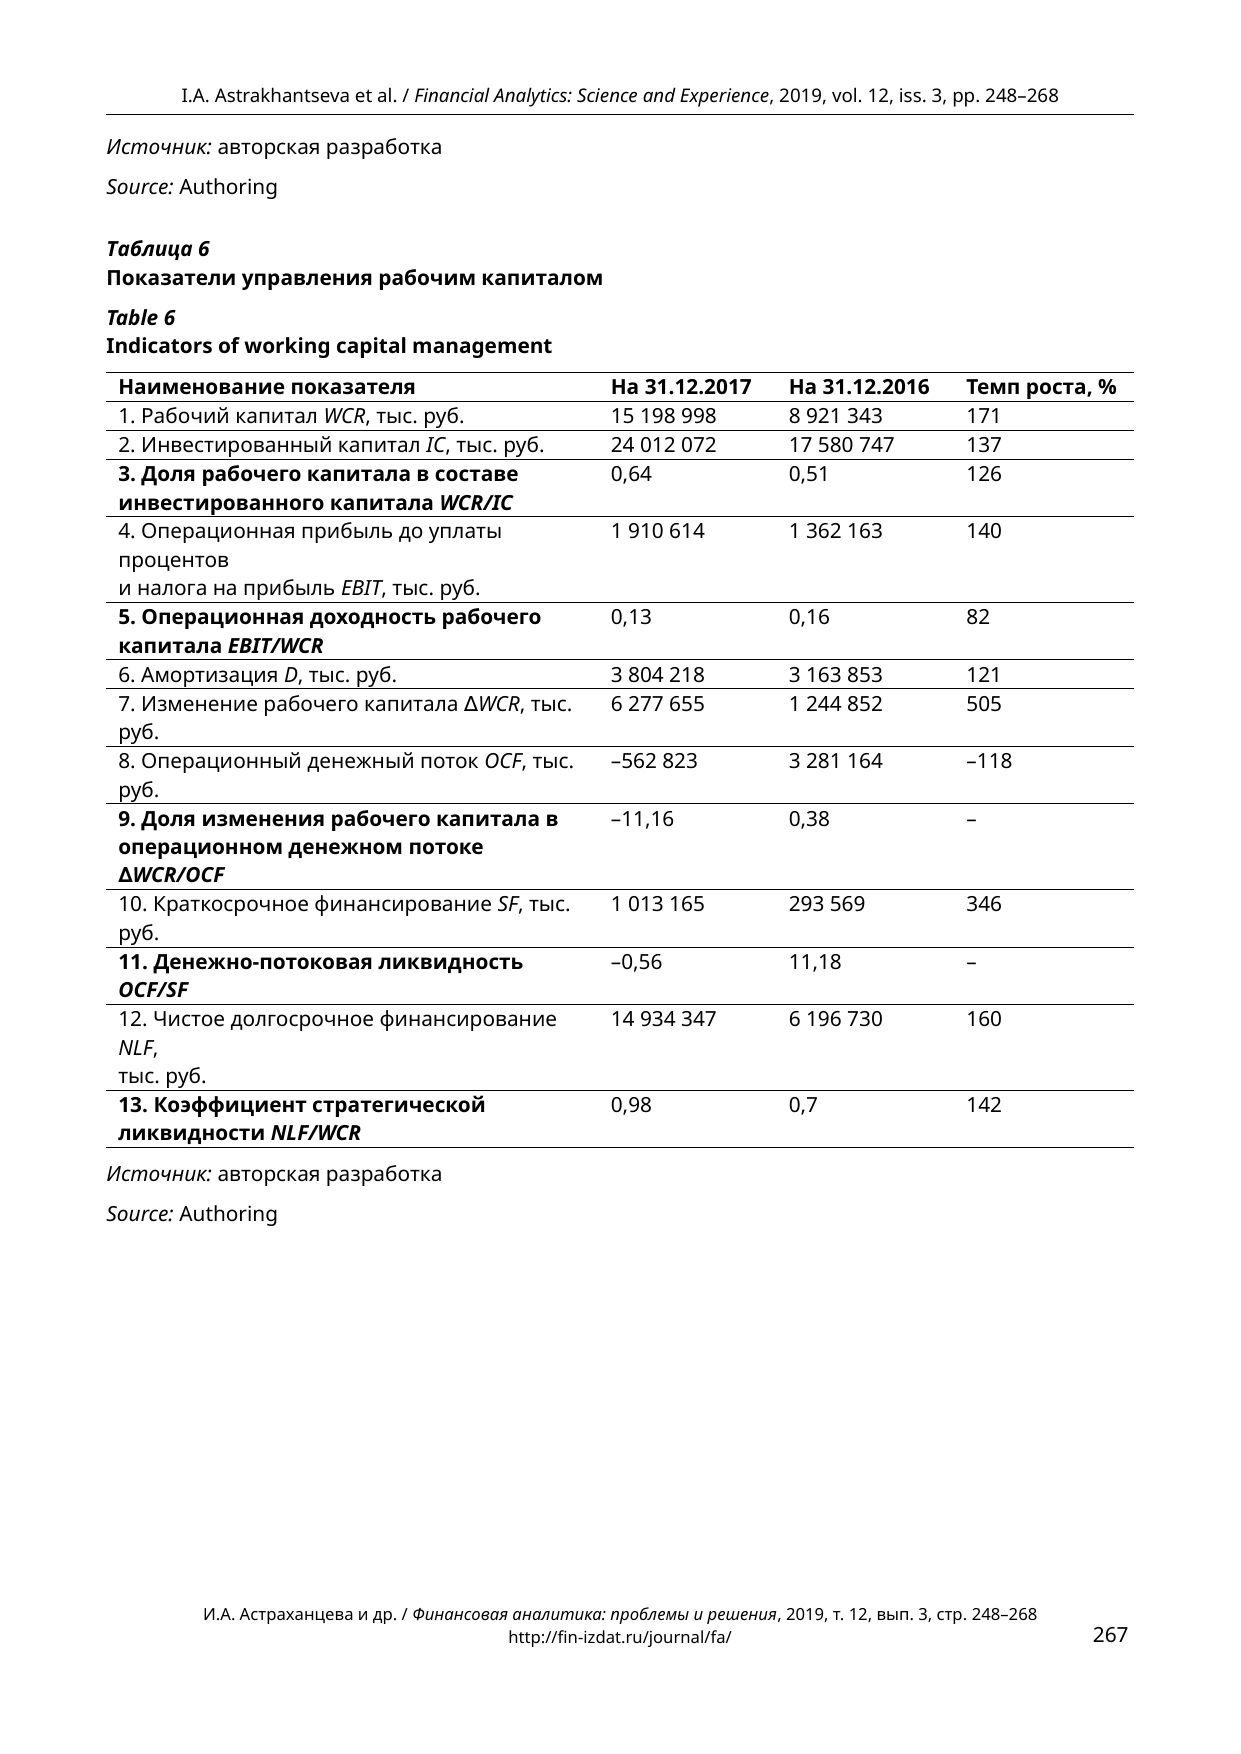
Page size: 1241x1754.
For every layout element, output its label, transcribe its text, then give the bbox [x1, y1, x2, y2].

table_cell 142 [955, 1091, 1134, 1147]
table_cell – [955, 804, 1134, 889]
table_header Темп роста, % [955, 373, 1134, 401]
table_header Наименование показателя [106, 373, 599, 401]
table_cell –0,56 [599, 948, 777, 1004]
table_cell 0,7 [777, 1091, 954, 1147]
table_cell 140 [955, 517, 1134, 602]
text Source: Authoring [106, 172, 1134, 201]
table_cell –562 823 [599, 747, 777, 803]
table_cell 1 362 163 [777, 517, 954, 602]
table_cell 126 [955, 460, 1134, 516]
table_cell 11,18 [777, 948, 954, 1004]
table_cell 5. Операционная доходность рабочего капитала EBIT/WCR [106, 603, 599, 659]
table_cell 293 569 [777, 890, 954, 946]
table_cell 171 [955, 402, 1134, 430]
table_cell 1 013 165 [599, 890, 777, 946]
table_cell – [955, 948, 1134, 1004]
text Показатели управления рабочим капиталом [106, 263, 1134, 291]
table_cell 6 196 730 [777, 1005, 954, 1089]
table_cell 0,98 [599, 1091, 777, 1147]
table_cell 0,38 [777, 804, 954, 889]
table_cell 0,64 [599, 460, 777, 516]
table_cell 10. Краткосрочное финансирование SF, тыс. руб. [106, 890, 599, 946]
table_cell 15 198 998 [599, 402, 777, 430]
table_cell 505 [955, 689, 1134, 746]
table_cell 24 012 072 [599, 431, 777, 459]
table_cell 1 910 614 [599, 517, 777, 602]
table_cell 2. Инвестированный капитал IC, тыс. руб. [106, 431, 599, 459]
table_cell 12. Чистое долгосрочное финансирование NLF, тыс. руб. [106, 1005, 599, 1089]
text Table 6 [106, 303, 1134, 332]
table_cell 9. Доля изменения рабочего капитала в операционном денежном потоке ∆WCR/OCF [106, 804, 599, 889]
text Таблица 6 [106, 234, 1134, 263]
table_header На 31.12.2017 [599, 373, 777, 401]
text Indicators of working capital management [106, 332, 1134, 360]
table_cell 4. Операционная прибыль до уплаты процентов и налога на прибыль EBIT, тыс. руб. [106, 517, 599, 602]
table_cell 11. Денежно-потоковая ликвидность OCF/SF [106, 948, 599, 1004]
table_cell –118 [955, 747, 1134, 803]
text Источник: авторская разработка [106, 1159, 1134, 1188]
table_cell 1. Рабочий капитал WCR, тыс. руб. [106, 402, 599, 430]
table_cell 3 163 853 [777, 660, 954, 688]
table_cell 13. Коэффициент стратегической ликвидности NLF/WCR [106, 1091, 599, 1147]
table_cell 121 [955, 660, 1134, 688]
text Source: Authoring [106, 1199, 1134, 1228]
table_cell 0,16 [777, 603, 954, 659]
table_cell 14 934 347 [599, 1005, 777, 1089]
table_header На 31.12.2016 [777, 373, 954, 401]
table_cell 3 281 164 [777, 747, 954, 803]
table_cell 8 921 343 [777, 402, 954, 430]
table_cell 17 580 747 [777, 431, 954, 459]
table_cell 7. Изменение рабочего капитала ∆WCR, тыс. руб. [106, 689, 599, 746]
table_cell 3. Доля рабочего капитала в составе инвестированного капитала WCR/IC [106, 460, 599, 516]
table_cell 160 [955, 1005, 1134, 1089]
table_cell 6 277 655 [599, 689, 777, 746]
table_cell 3 804 218 [599, 660, 777, 688]
table_cell 82 [955, 603, 1134, 659]
table_cell 0,13 [599, 603, 777, 659]
table_cell 346 [955, 890, 1134, 946]
table_cell 8. Операционный денежный поток OCF, тыс. руб. [106, 747, 599, 803]
text Источник: авторская разработка [106, 132, 1134, 160]
table_cell 6. Амортизация D, тыс. руб. [106, 660, 599, 688]
table_cell 0,51 [777, 460, 954, 516]
table_cell 1 244 852 [777, 689, 954, 746]
table_cell –11,16 [599, 804, 777, 889]
table_cell 137 [955, 431, 1134, 459]
